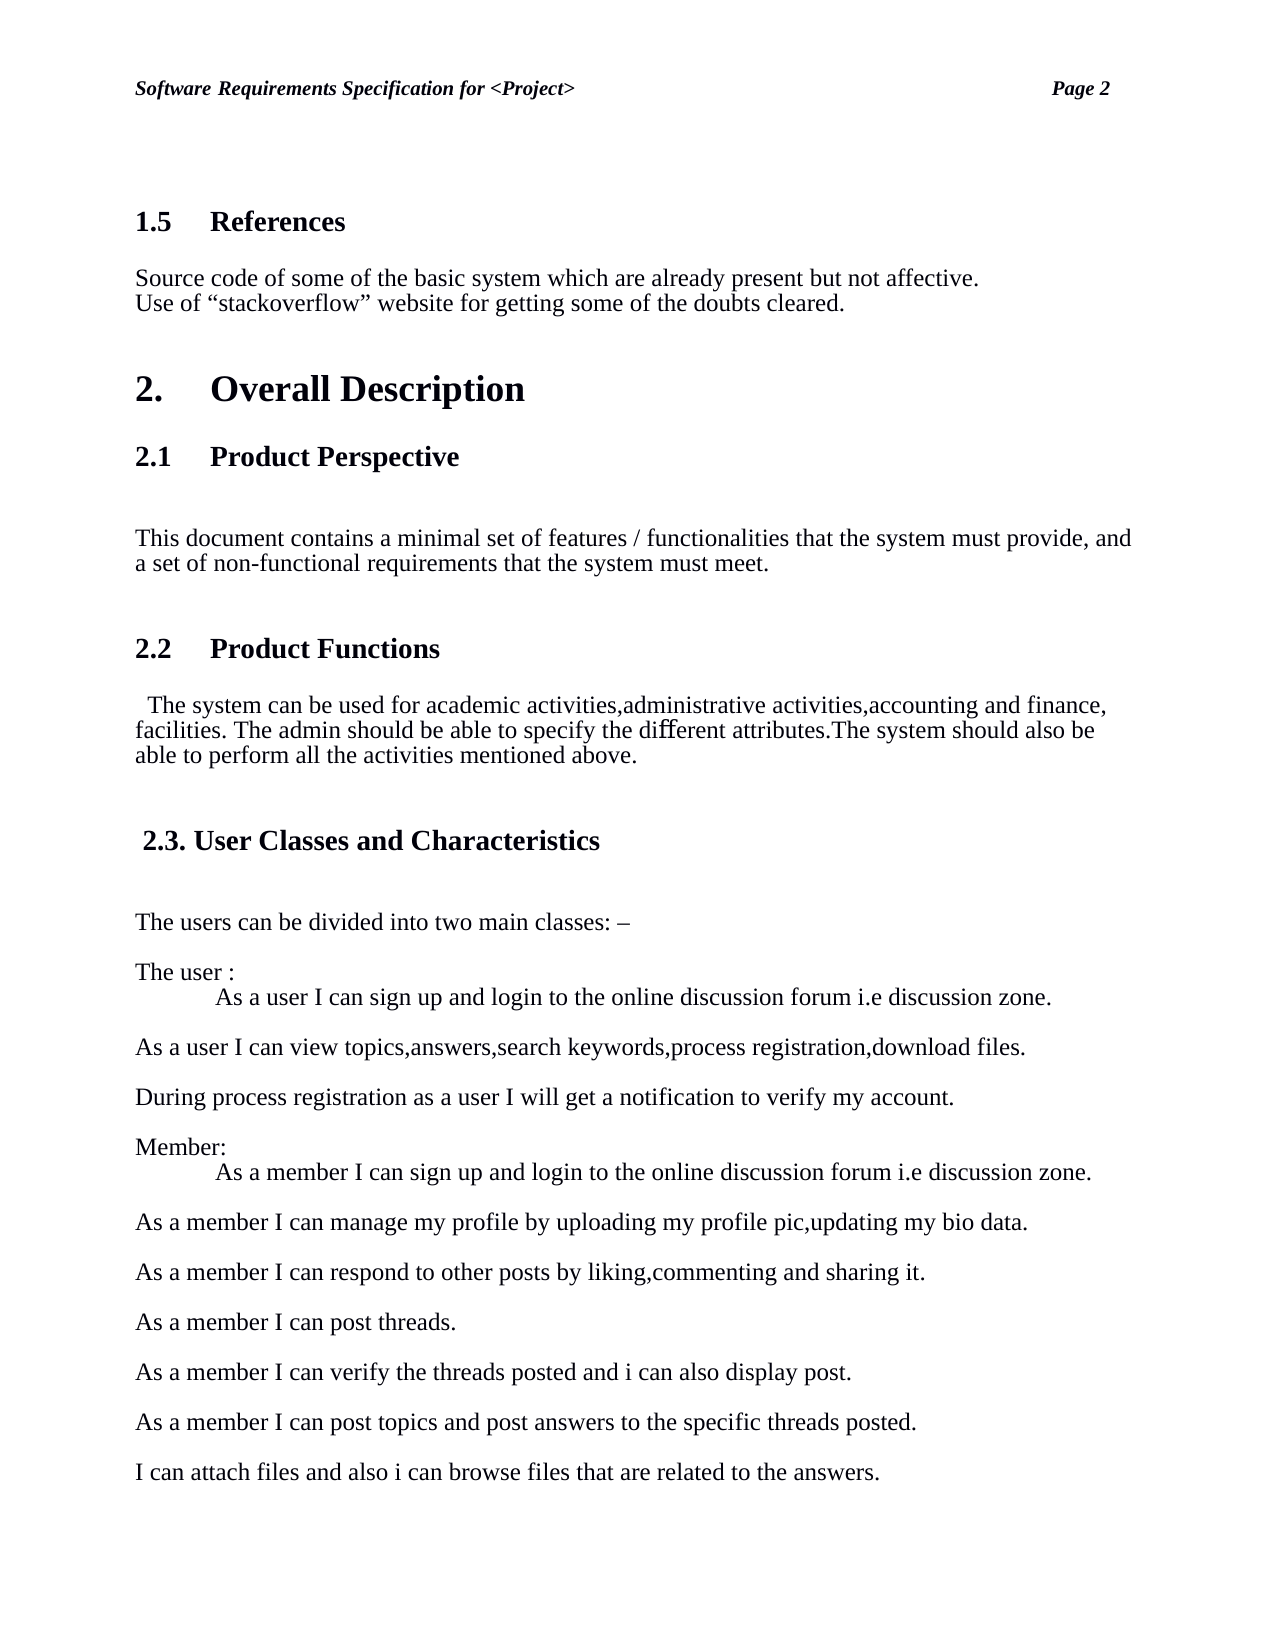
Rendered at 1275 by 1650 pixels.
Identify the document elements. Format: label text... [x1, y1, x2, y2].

text Source code of some of the basic system which are already present but not affective. [135, 267, 1140, 292]
subtitle Product Functions [135, 631, 1140, 664]
subtitle 2.3. User Classes and Characteristics [135, 823, 1140, 856]
text As a member I can respond to other posts by liking,commenting and sharing it. [135, 1261, 1140, 1286]
text Member: [135, 1136, 1140, 1161]
text As a member I can sign up and login to the online discussion forum i.e discussion zone. [135, 1161, 1140, 1186]
text Use of “stackoverflow” website for getting some of the doubts cleared. [135, 292, 1140, 317]
text As a user I can view topics,answers,search keywords,process registration,download files. [135, 1036, 1140, 1061]
subtitle Overall Description [135, 367, 1140, 410]
subtitle References [135, 204, 1140, 238]
text The users can be divided into two main classes: – [135, 911, 1140, 936]
text I can attach files and also i can browse files that are related to the answers. [135, 1461, 1140, 1486]
text As a member I can post threads. [135, 1311, 1140, 1336]
text As a member I can post topics and post answers to the specific threads posted. [135, 1411, 1140, 1436]
text The system can be used for academic activities,administrative activities,accounting and finance, facilities. The admin should be able to specify the diﬀerent attributes.The system should also be able to perform all the activities mentioned above. [135, 694, 1140, 769]
subtitle Product Perspective [135, 439, 1140, 473]
text The user : [135, 961, 1140, 986]
text As a user I can sign up and login to the online discussion forum i.e discussion zone. [135, 986, 1140, 1011]
text As a member I can verify the threads posted and i can also display post. [135, 1361, 1140, 1386]
text As a member I can manage my profile by uploading my profile pic,updating my bio data. [135, 1211, 1140, 1236]
text This document contains a minimal set of features / functionalities that the system must provide, and a set of non-functional requirements that the system must meet. [135, 527, 1140, 577]
text During process registration as a user I will get a notification to verify my account. [135, 1086, 1140, 1111]
